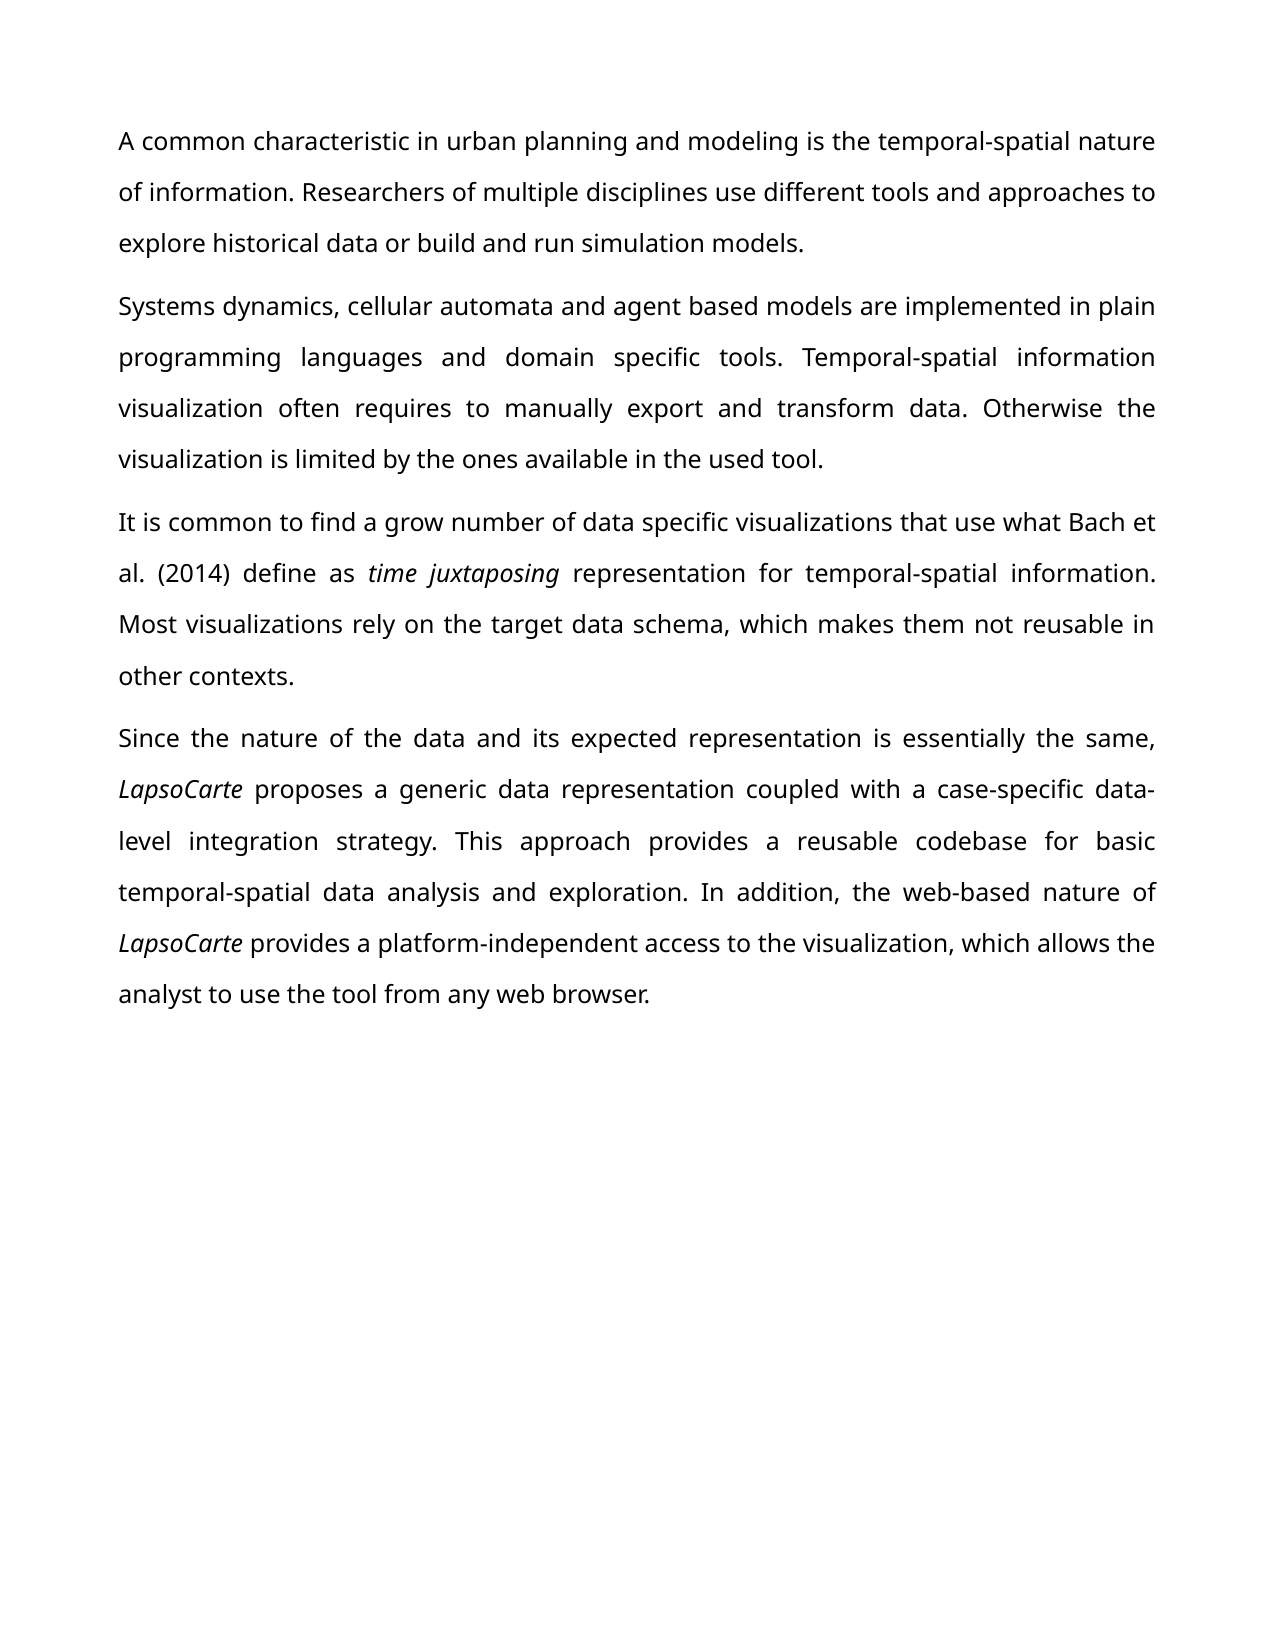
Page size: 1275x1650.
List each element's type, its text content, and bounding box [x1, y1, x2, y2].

text Since the nature of the data and its expected representation is essentially the same, LapsoCarte proposes a generic data representation coupled with a case-specific data-level integration strategy. This approach provides a reusable codebase for basic temporal-spatial data analysis and exploration. In addition, the web-based nature of LapsoCarte provides a platform-independent access to the visualization, which allows the analyst to use the tool from any web browser. [118, 721, 1157, 1010]
text A common characteristic in urban planning and modeling is the temporal-spatial nature of information. Researchers of multiple disciplines use different tools and approaches to explore historical data or build and run simulation models. [118, 124, 1157, 260]
text It is common to find a grow number of data specific visualizations that use what Bach et al. (2014) define as time juxtaposing representation for temporal-spatial information. Most visualizations rely on the target data schema, which makes them not reusable in other contexts. [118, 505, 1157, 692]
text Systems dynamics, cellular automata and agent based models are implemented in plain programming languages and domain specific tools. Temporal-spatial information visualization often requires to manually export and transform data. Otherwise the visualization is limited by the ones available in the used tool. [118, 289, 1157, 476]
